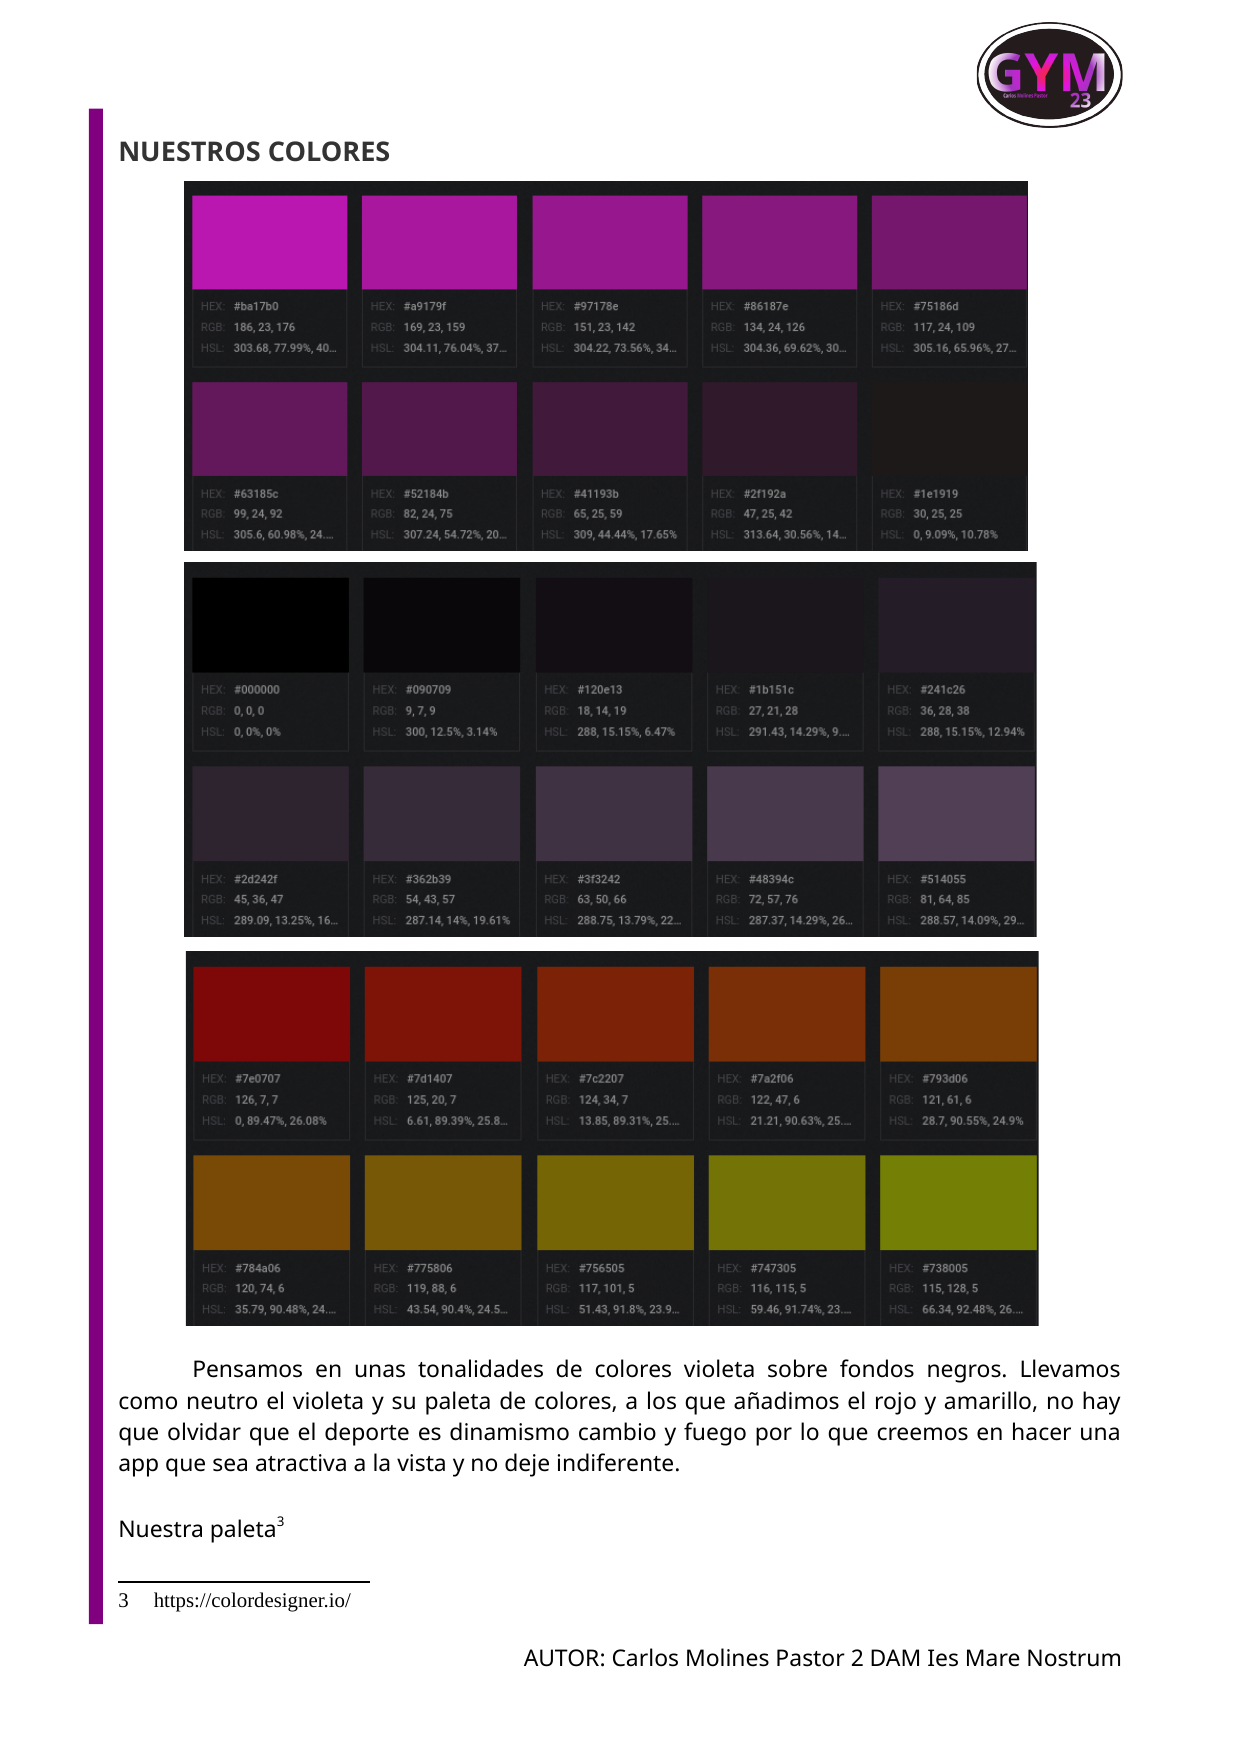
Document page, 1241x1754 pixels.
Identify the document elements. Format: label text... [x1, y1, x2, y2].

text https://colordesigner.io/ [118, 1588, 1122, 1612]
text Pensamos en unas tonalidades de colores violeta sobre fondos negros. Llevamos como neutro el violeta y su paleta de colores, a los que añadimos el rojo y amarillo, no hay que olvidar que el deporte es dinamismo cambio y fuego por lo que creemos en hacer una app que sea atractiva a la vista y no deje indiferente. [118, 1353, 1122, 1478]
picture [185, 951, 1039, 1326]
text Nuestra paleta [118, 1512, 1122, 1544]
picture [184, 181, 1028, 551]
text NUESTROS COLORES [118, 133, 1122, 170]
picture [184, 562, 1037, 937]
picture [976, 22, 1123, 128]
